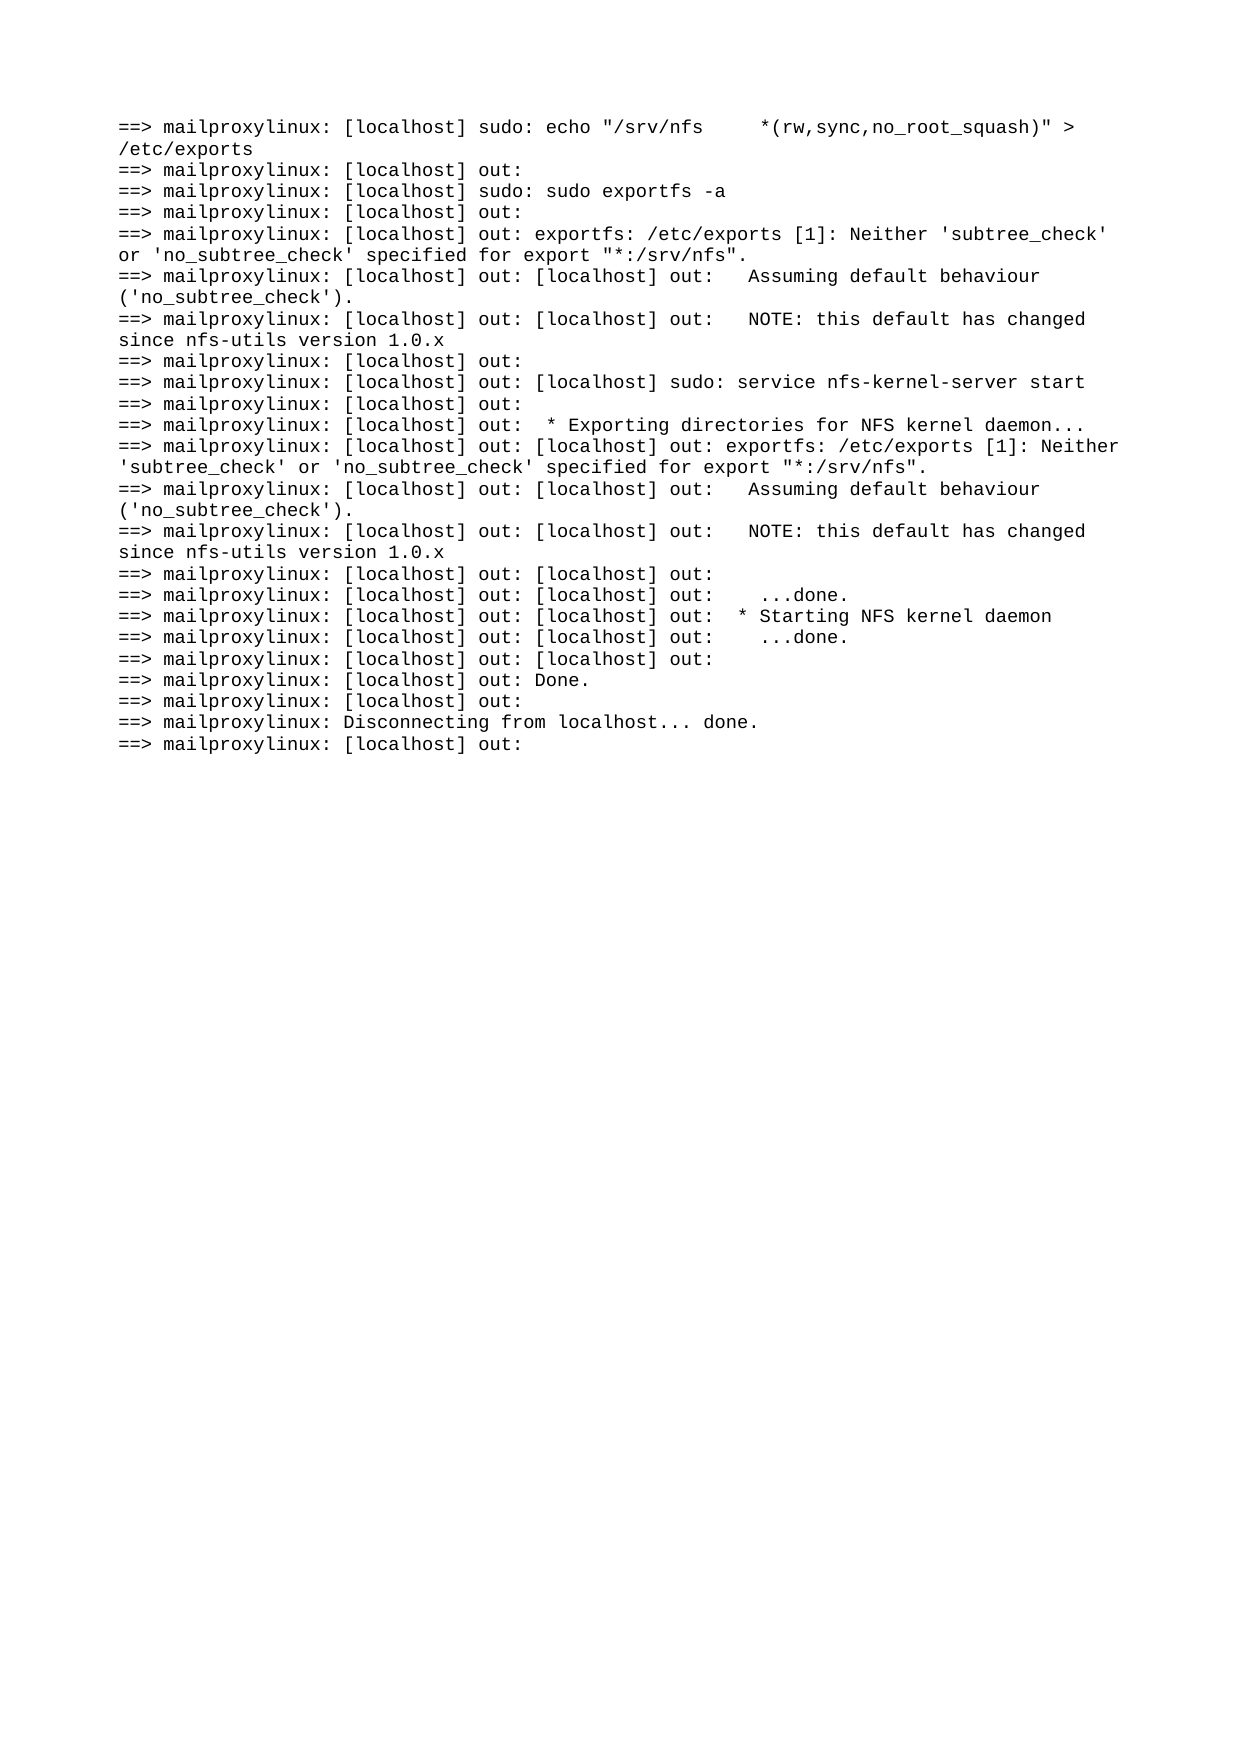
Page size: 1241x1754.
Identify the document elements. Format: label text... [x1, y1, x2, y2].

text ==> mailproxylinux: Disconnecting from localhost... done. [118, 713, 1122, 734]
text ==> mailproxylinux: [localhost] out: exportfs: /etc/exports [1]: Neither 'subtree_check' or 'no_subtree_check' specified for export "*:/srv/nfs". [118, 224, 1122, 267]
text ==> mailproxylinux: [localhost] sudo: echo "/srv/nfs *(rw,sync,no_root_squash)" > /etc/exports [118, 118, 1122, 161]
text ==> mailproxylinux: [localhost] out: [localhost] out: * Starting NFS kernel daemon [118, 607, 1122, 628]
text ==> mailproxylinux: [localhost] out: [118, 161, 1122, 182]
text ==> mailproxylinux: [localhost] out: [localhost] out: Assuming default behaviour ('no_subtree_check'). [118, 479, 1122, 522]
text ==> mailproxylinux: [localhost] out: [118, 692, 1122, 713]
text ==> mailproxylinux: [localhost] out: [118, 394, 1122, 416]
text ==> mailproxylinux: [localhost] sudo: sudo exportfs -a [118, 182, 1122, 203]
text ==> mailproxylinux: [localhost] out: [118, 734, 1122, 756]
text ==> mailproxylinux: [localhost] out: [localhost] out: exportfs: /etc/exports [1]: Neither 'subtree_check' or 'no_subtree_check' specified for export "*:/srv/nfs". [118, 437, 1122, 479]
text ==> mailproxylinux: [localhost] out: [118, 352, 1122, 373]
text ==> mailproxylinux: [localhost] out: Done. [118, 671, 1122, 692]
text ==> mailproxylinux: [localhost] out: [localhost] sudo: service nfs-kernel-server start [118, 373, 1122, 394]
text ==> mailproxylinux: [localhost] out: [localhost] out: [118, 649, 1122, 671]
text ==> mailproxylinux: [localhost] out: [localhost] out: NOTE: this default has changed since nfs-utils version 1.0.x [118, 309, 1122, 352]
text ==> mailproxylinux: [localhost] out: [localhost] out: [118, 564, 1122, 586]
text ==> mailproxylinux: [localhost] out: [localhost] out: NOTE: this default has changed since nfs-utils version 1.0.x [118, 522, 1122, 564]
text ==> mailproxylinux: [localhost] out: [118, 203, 1122, 224]
text ==> mailproxylinux: [localhost] out: * Exporting directories for NFS kernel daemon... [118, 416, 1122, 437]
text ==> mailproxylinux: [localhost] out: [localhost] out: ...done. [118, 628, 1122, 649]
text ==> mailproxylinux: [localhost] out: [localhost] out: Assuming default behaviour ('no_subtree_check'). [118, 267, 1122, 309]
text ==> mailproxylinux: [localhost] out: [localhost] out: ...done. [118, 586, 1122, 607]
